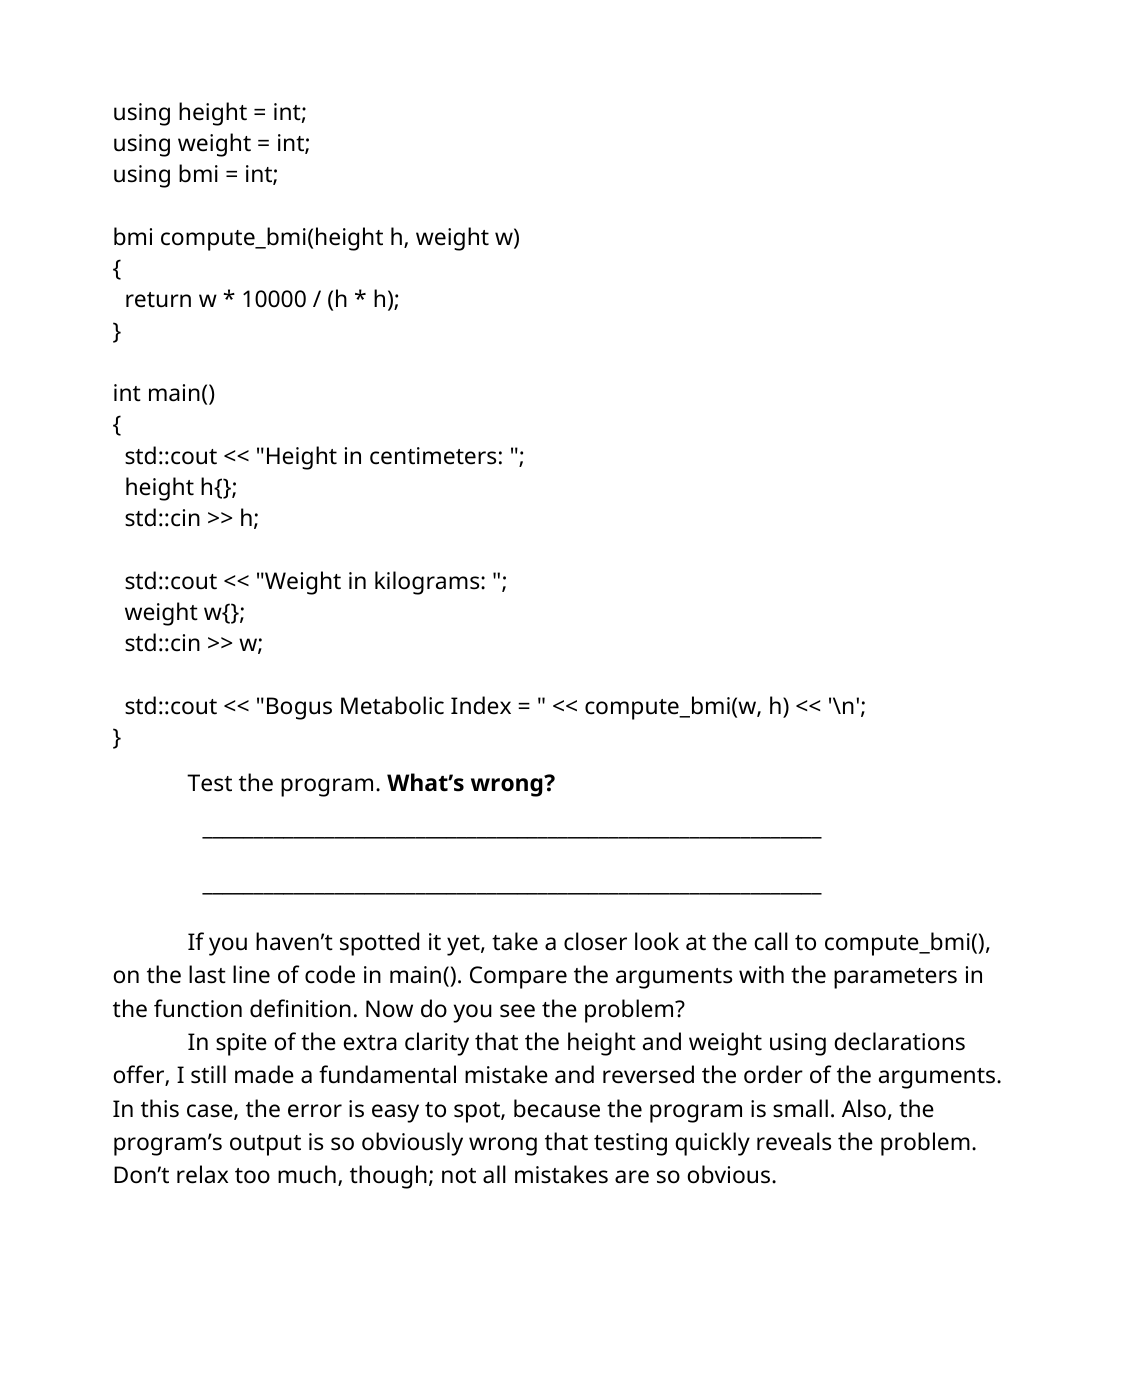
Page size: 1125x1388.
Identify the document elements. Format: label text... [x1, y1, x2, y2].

text std::cout << "Bogus Metabolic Index = " << compute_bmi(w, h) << '\n'; [112, 690, 1012, 721]
text height h{}; [112, 471, 1012, 502]
text std::cin >> w; [112, 627, 1012, 658]
text bmi compute_bmi(height h, weight w) [112, 221, 1012, 252]
text } [112, 721, 1012, 752]
text { [112, 252, 1012, 283]
text int main() [112, 377, 1012, 408]
text } [112, 315, 1012, 346]
text return w * 10000 / (h * h); [112, 283, 1012, 315]
text std::cin >> h; [112, 502, 1012, 533]
list _____________________________________________________________ [202, 867, 1012, 898]
text In spite of the extra clarity that the height and weight using declarations offer, I still made a fundamental mistake and reversed the order of the arguments. In this case, the error is easy to spot, because the program is small. Also, the program’s output is so obviously wrong that testing quickly reveals the problem. Don’t relax too much, though; not all mistakes are so obvious. [112, 1024, 1012, 1191]
list _____________________________________________________________ [202, 811, 1012, 842]
text using height = int; [112, 96, 1012, 127]
text using bmi = int; [112, 158, 1012, 190]
text using weight = int; [112, 127, 1012, 158]
text std::cout << "Weight in kilograms: "; [112, 565, 1012, 596]
text std::cout << "Height in centimeters: "; [112, 440, 1012, 471]
text { [112, 408, 1012, 440]
text If you haven’t spotted it yet, take a closer look at the call to compute_bmi(), on the last line of code in main(). Compare the arguments with the parameters in the function definition. Now do you see the problem? [112, 924, 1012, 1024]
text Test the program. What’s wrong? [112, 765, 1012, 798]
text weight w{}; [112, 596, 1012, 627]
